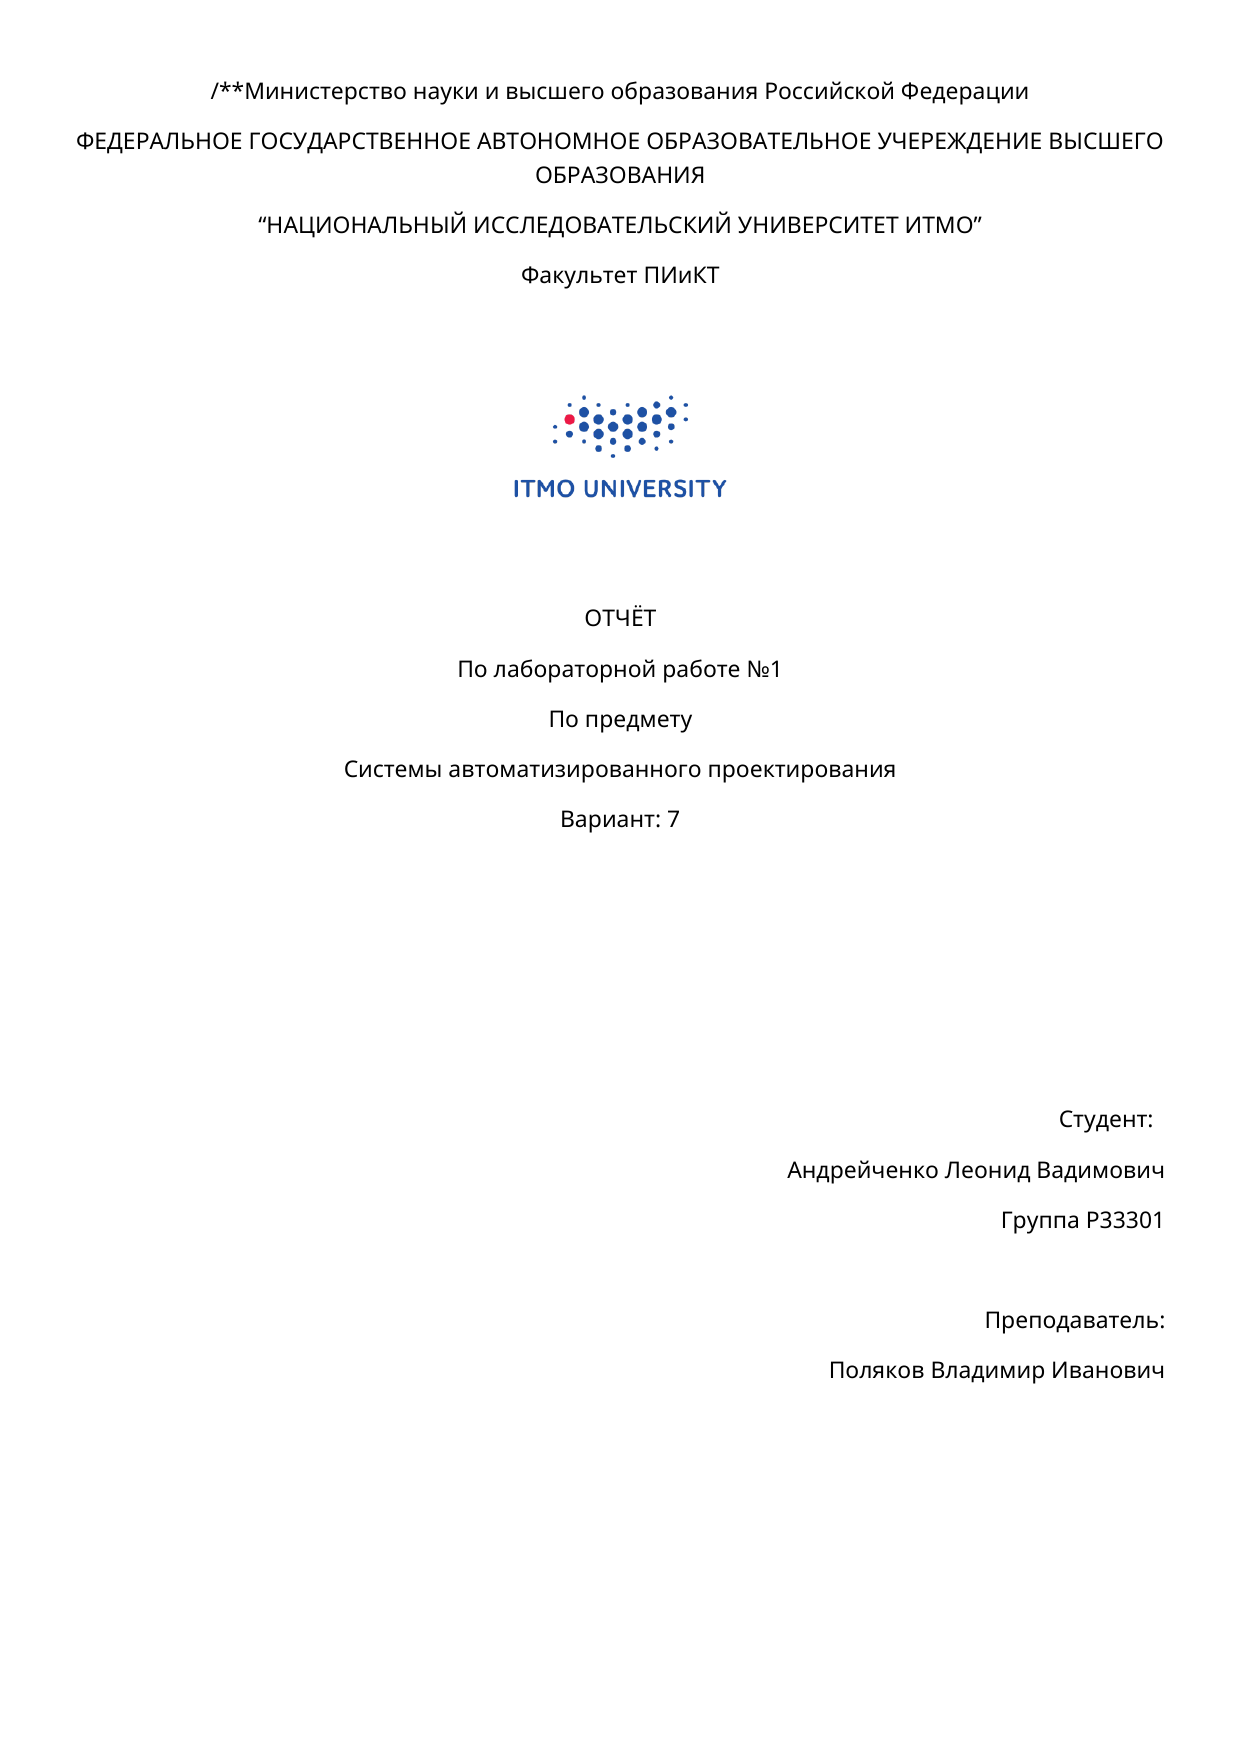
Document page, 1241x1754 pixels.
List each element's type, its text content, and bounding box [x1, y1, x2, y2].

text ОТЧЁТ [75, 602, 1165, 634]
text “НАЦИОНАЛЬНЫЙ ИССЛЕДОВАТЕЛЬСКИЙ УНИВЕРСИТЕТ ИТМО” [75, 209, 1165, 240]
text По предмету [75, 703, 1165, 734]
text /**Министерство науки и высшего образования Российской Федерации [75, 75, 1165, 106]
text Студент: [75, 1103, 1165, 1135]
text Преподаватель: [75, 1304, 1165, 1335]
text ФЕДЕРАЛЬНОЕ ГОСУДАРСТВЕННОЕ АВТОНОМНОЕ ОБРАЗОВАТЕЛЬНОЕ УЧЕРЕЖДЕНИЕ ВЫСШЕГО ОБРАЗОВАНИЯ [75, 125, 1165, 190]
picture [496, 358, 744, 534]
text Факультет ПИиКТ [75, 259, 1165, 290]
text Андрейченко Леонид Вадимович [75, 1153, 1165, 1185]
text Поляков Владимир Иванович [75, 1354, 1165, 1385]
text Системы автоматизированного проектирования [75, 753, 1165, 784]
text Группа P33301 [75, 1204, 1165, 1235]
text Вариант: 7 [75, 803, 1165, 834]
text По лабораторной работе №1 [75, 652, 1165, 684]
